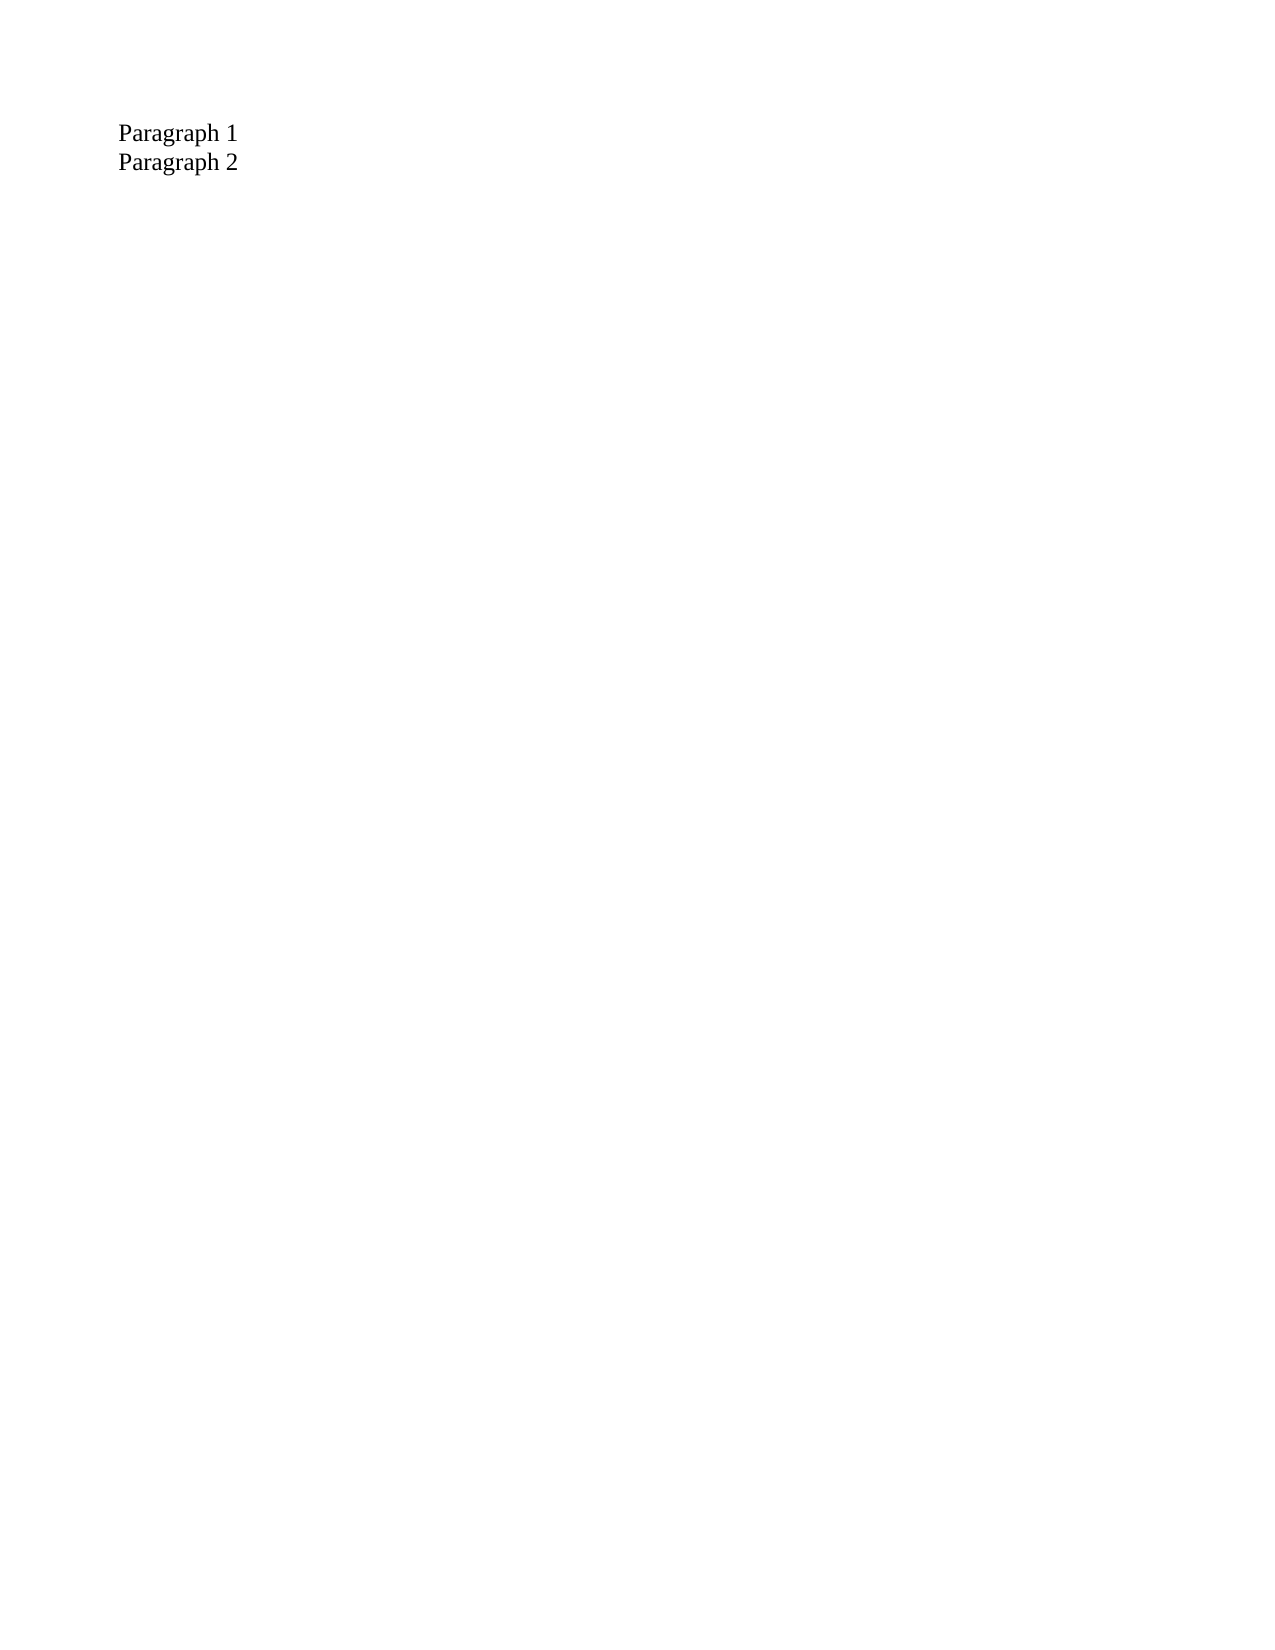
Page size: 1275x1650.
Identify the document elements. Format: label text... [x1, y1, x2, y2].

text Paragraph 1 [118, 118, 1157, 147]
text Paragraph 2 [118, 147, 1157, 176]
